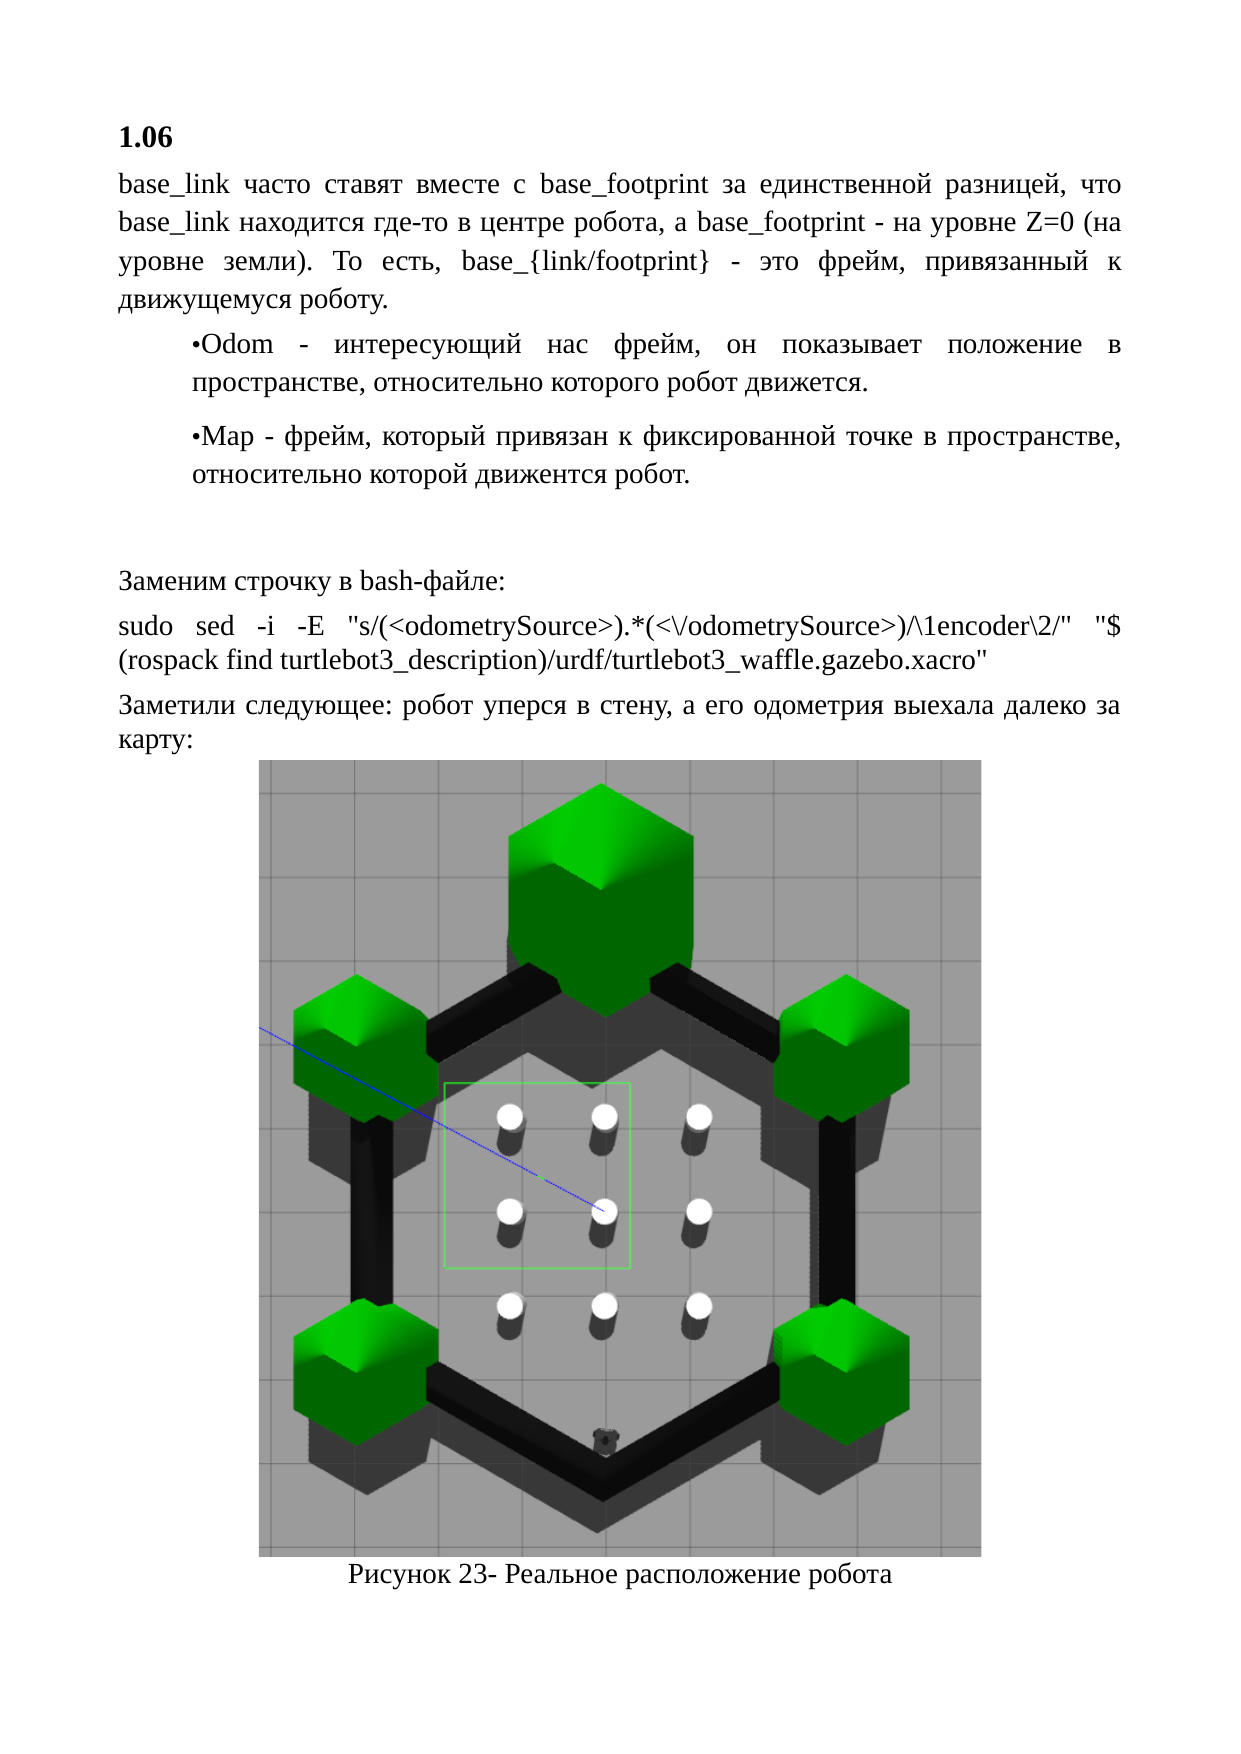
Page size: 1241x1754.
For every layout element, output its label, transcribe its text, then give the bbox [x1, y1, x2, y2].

text Рисунок 23- Реальное расположение робота [118, 766, 1122, 1590]
text Заменим строчку в bash-файле: [118, 563, 1122, 596]
picture [258, 760, 982, 1557]
text sudo sed -i -E "s/(<odometrySource>).*(<\/odometrySource>)/\1encoder\2/" "$(rospack find turtlebot3_description)/urdf/turtlebot3_waffle.gazebo.xacro" [118, 608, 1122, 675]
text base_link часто ставят вместе с base_footprint за единственной разницей, что base_link находится где-то в центре робота, а base_footprint - на уровне Z=0 (на уровне земли). То есть, base_{link/footprint} - это фрейм, привязанный к движущемуся роботу. [118, 166, 1122, 315]
list Map - фрейм, который привязан к фиксированной точке в пространстве, относительно которой движентся робот. [118, 418, 1122, 490]
text 1.06 [118, 118, 1122, 154]
list Odom - интересующий нас фрейм, он показывает положение в пространстве, относительно которого робот движется. [118, 326, 1122, 398]
text Заметили следующее: робот уперся в стену, а его одометрия выехала далеко за карту: [118, 687, 1122, 754]
